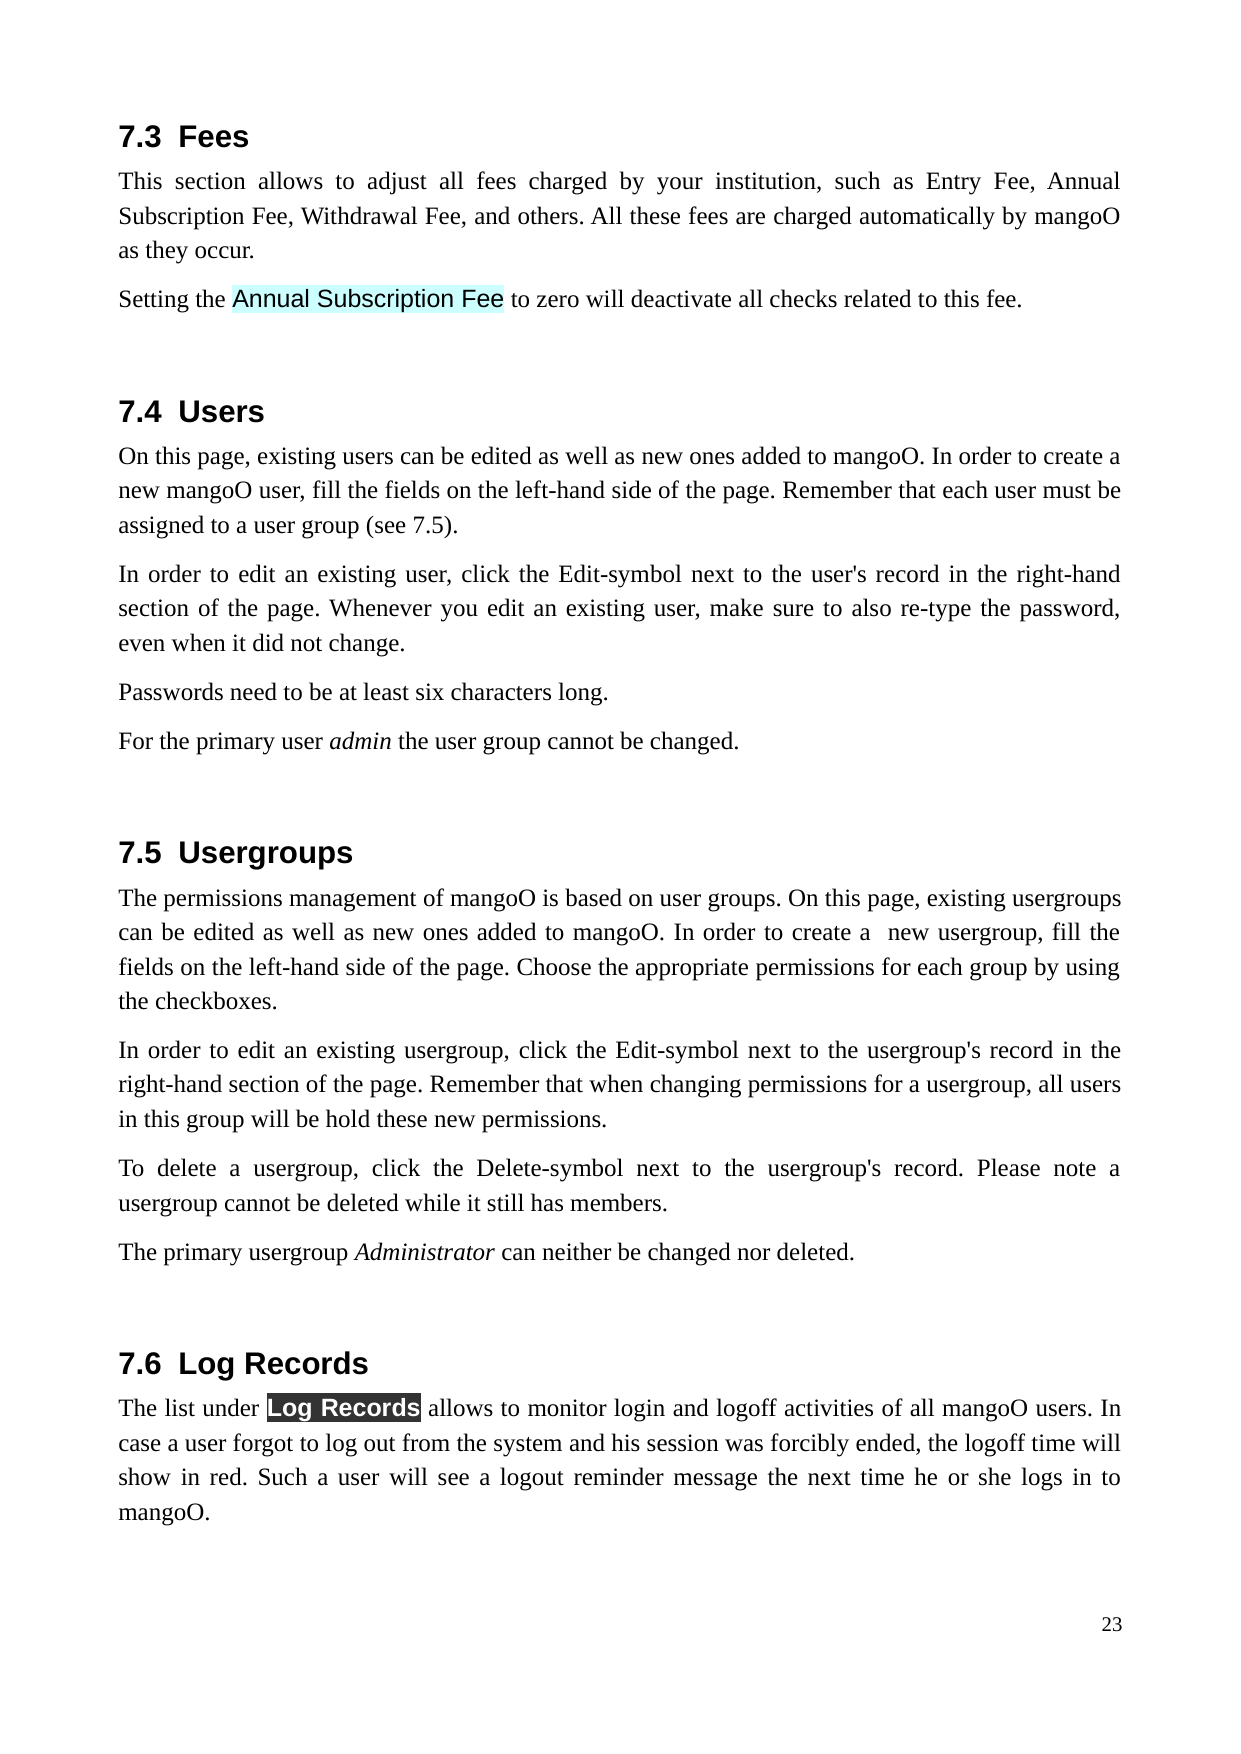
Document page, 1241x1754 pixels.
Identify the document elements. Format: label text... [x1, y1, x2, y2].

subtitle Log Records [118, 1345, 1122, 1381]
text The primary usergroup Administrator can neither be changed nor deleted. [118, 1237, 1122, 1265]
text The list under Log Records allows to monitor login and logoff activities of all mangoO users. In case a user forgot to log out from the system and his session was forcibly ended, the logoff time will show in red. Such a user will see a logout reminder message the next time he or she logs in to mangoO. [118, 1393, 1122, 1525]
text In order to edit an existing user, click the Edit-symbol next to the user's record in the right-hand section of the page. Whenever you edit an existing user, make sure to also re-type the password, even when it did not change. [118, 559, 1122, 657]
subtitle Users [118, 393, 1122, 429]
text Setting the Annual Subscription Fee to zero will deactivate all checks related to this fee. [118, 284, 1122, 313]
text In order to edit an existing usergroup, click the Edit-symbol next to the usergroup's record in the right-hand section of the page. Remember that when changing permissions for a usergroup, all users in this group will be hold these new permissions. [118, 1035, 1122, 1133]
text The permissions management of mangoO is based on user groups. On this page, existing usergroups can be edited as well as new ones added to mangoO. In order to create a new usergroup, fill the fields on the left-hand side of the page. Choose the appropriate permissions for each group by using the checkboxes. [118, 883, 1122, 1015]
text To delete a usergroup, click the Delete-symbol next to the usergroup's record. Please note a usergroup cannot be deleted while it still has members. [118, 1153, 1122, 1216]
subtitle Fees [118, 118, 1122, 154]
text On this page, existing users can be edited as well as new ones added to mangoO. In order to create a new mangoO user, fill the fields on the left-hand side of the page. Remember that each user must be assigned to a user group (see 7.5). [118, 441, 1122, 539]
text Passwords need to be at least six characters long. [118, 677, 1122, 706]
subtitle Usergroups [118, 834, 1122, 870]
text This section allows to adjust all fees charged by your institution, such as Entry Fee, Annual Subscription Fee, Withdrawal Fee, and others. All these fees are charged automatically by mangoO as they occur. [118, 166, 1122, 264]
text For the primary user admin the user group cannot be changed. [118, 726, 1122, 755]
